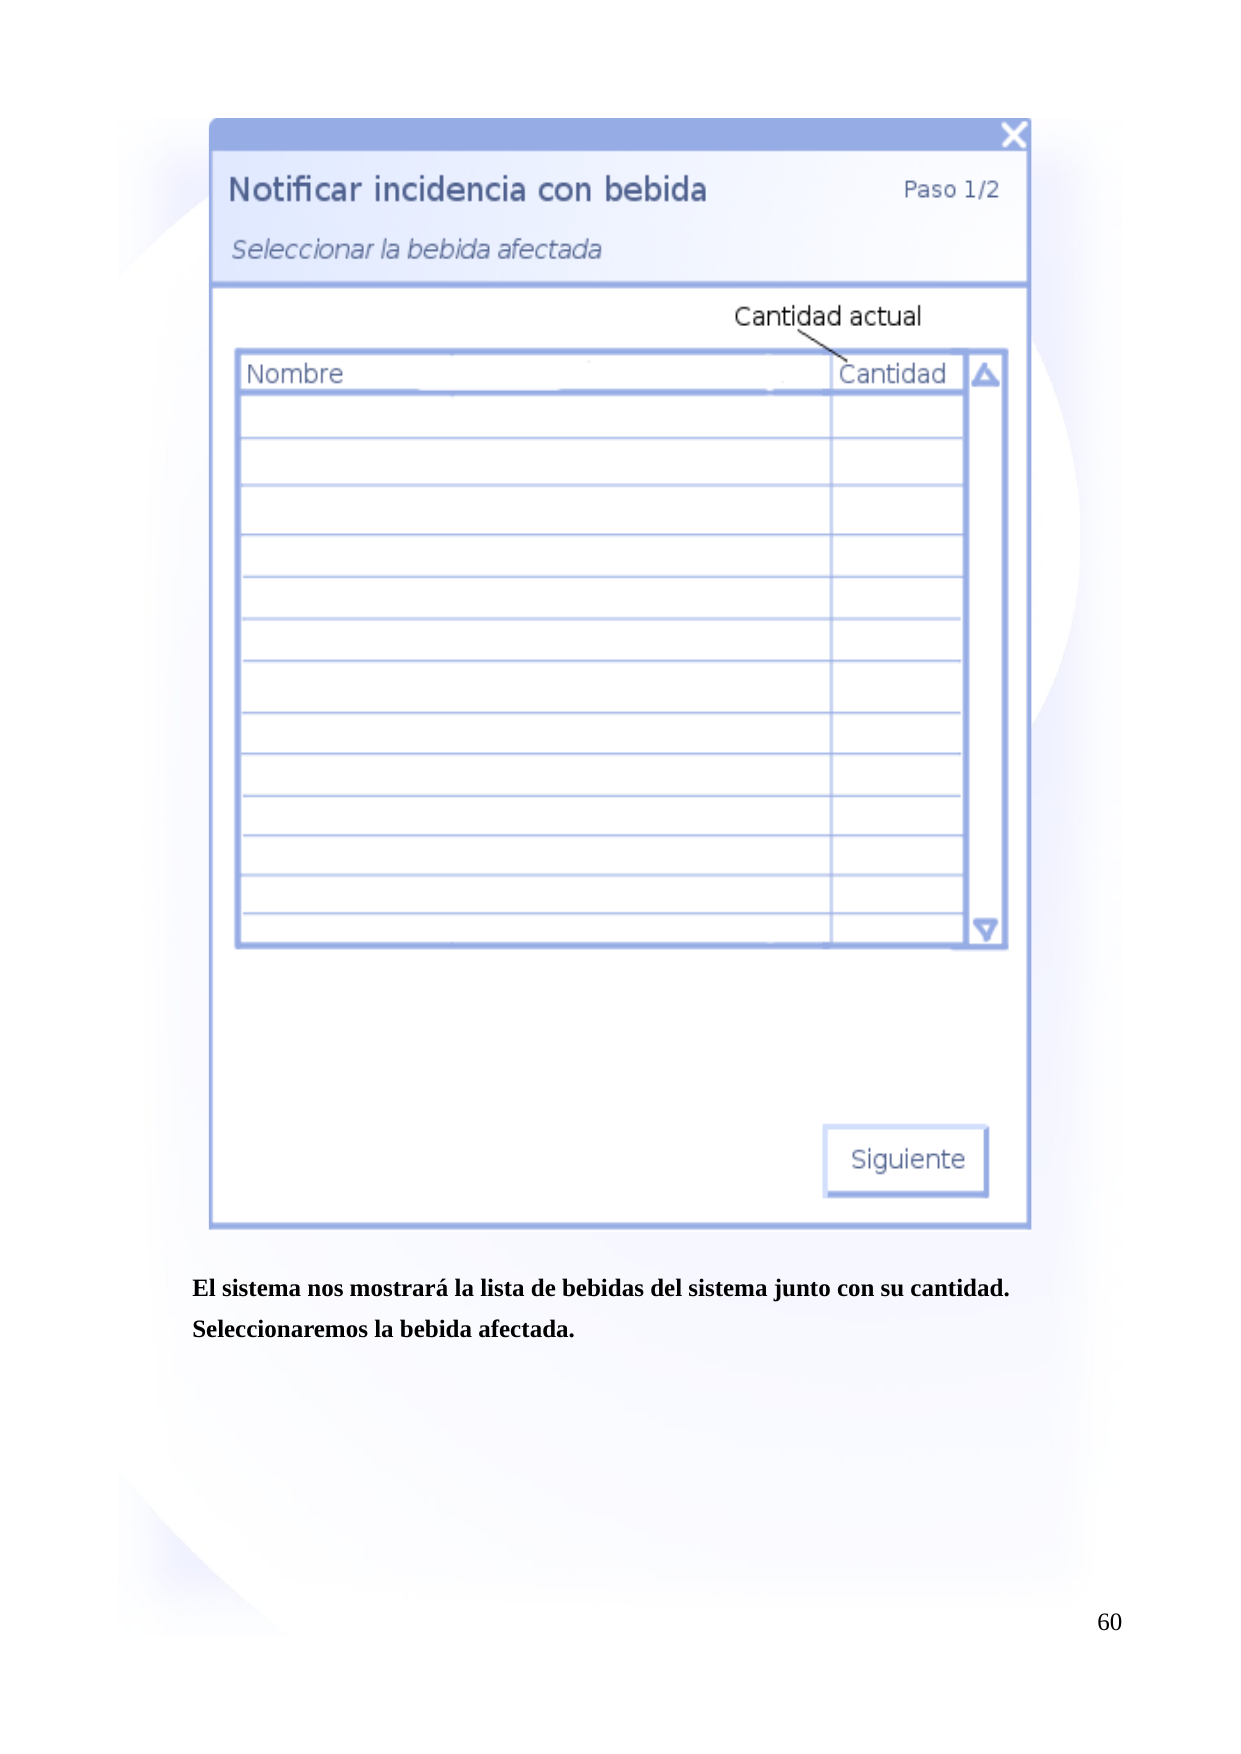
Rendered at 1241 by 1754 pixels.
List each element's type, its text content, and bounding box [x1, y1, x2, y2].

picture [118, 118, 1122, 1273]
text El sistema nos mostrará la lista de bebidas del sistema junto con su cantidad. [118, 1273, 1122, 1302]
picture [118, 1302, 1122, 1314]
text Seleccionaremos la bebida afectada. [118, 1314, 1122, 1343]
picture [118, 1343, 1122, 1636]
